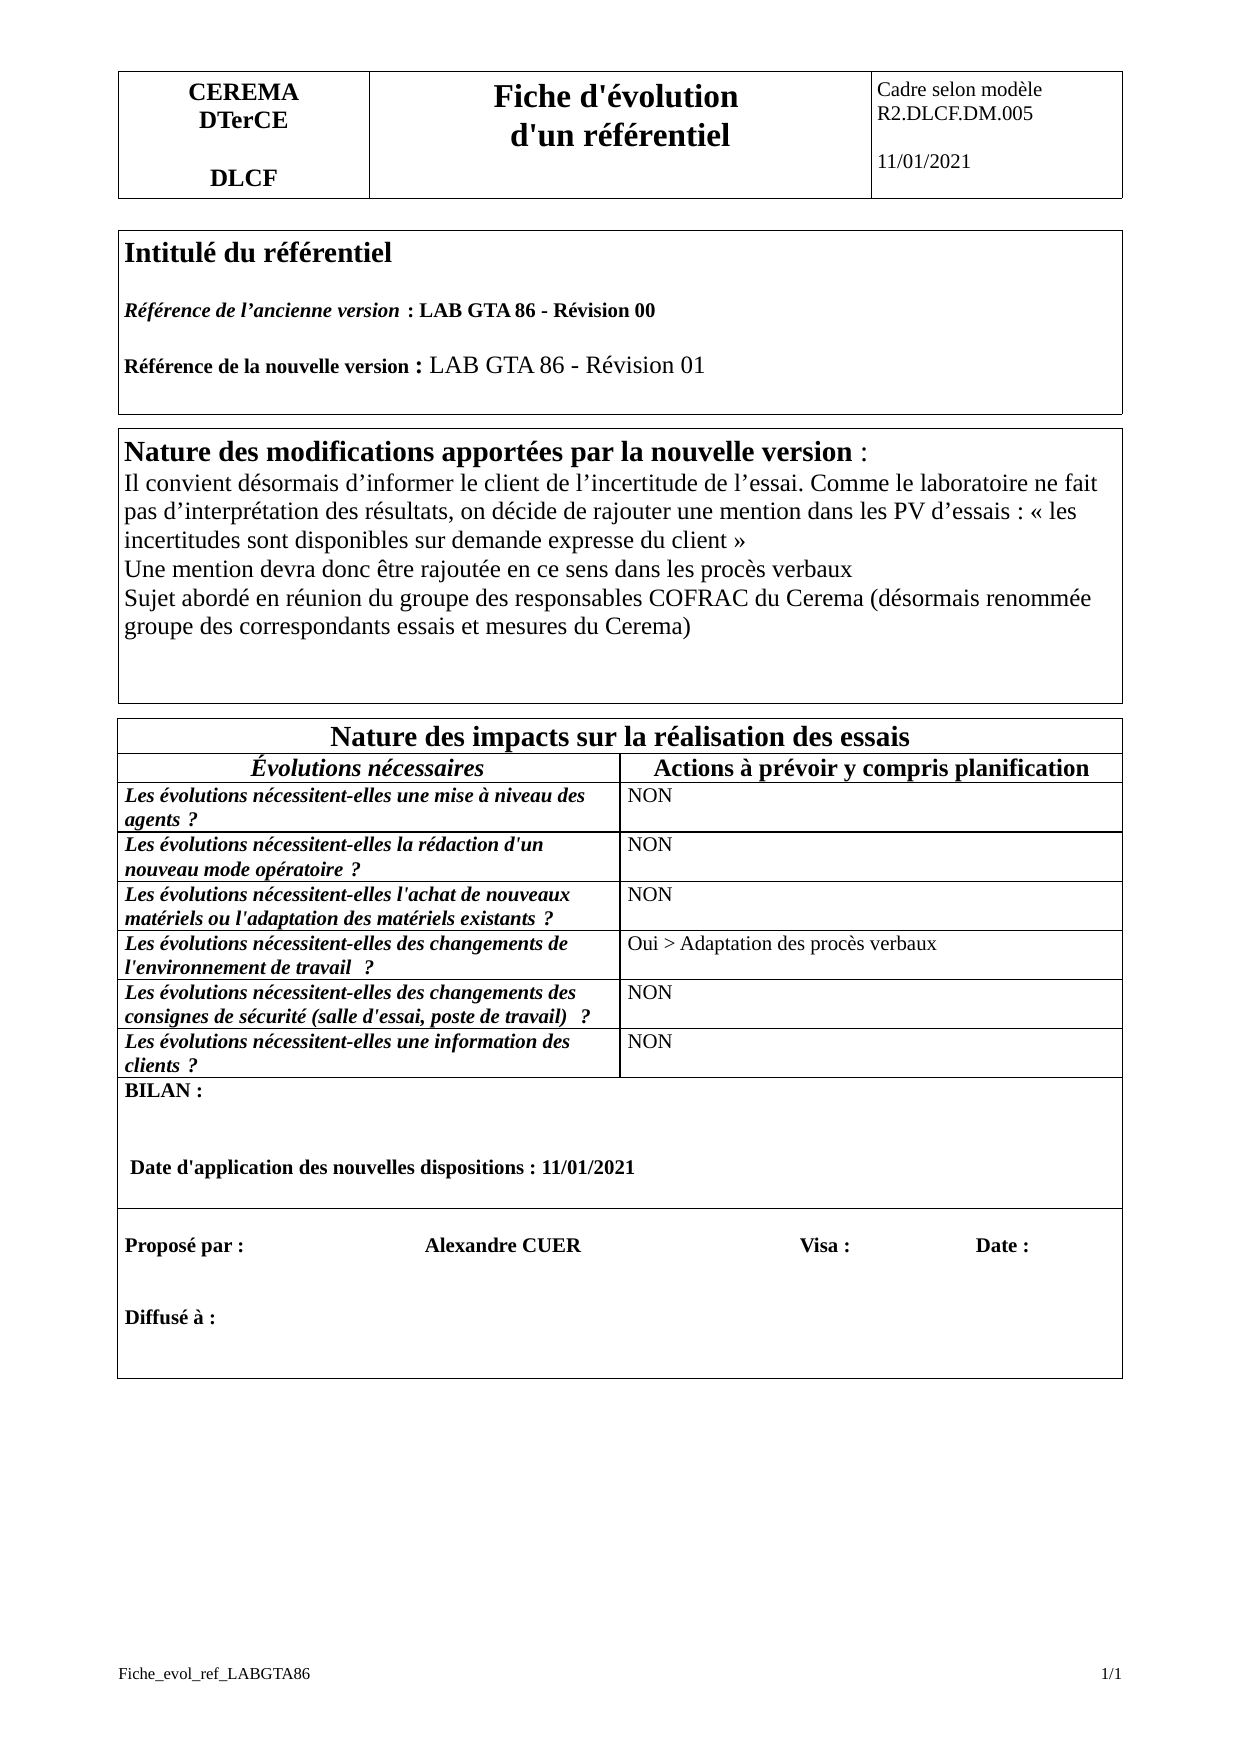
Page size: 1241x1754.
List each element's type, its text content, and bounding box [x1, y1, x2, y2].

table_header Nature des modifications apportées par la nouvelle version : Il convient désormais d’informer le client de l’incertitude de l’essai. Comme le laboratoire ne fait pas d’interprétation des résultats, on décide de rajouter une mention dans les PV d’essais : « les incertitudes sont disponibles sur demande expresse du client » Une mention devra donc être rajoutée en ce sens dans les procès verbaux Sujet abordé en réunion du groupe des responsables COFRAC du Cerema (désormais renommée groupe des correspondants essais et mesures du Cerema) [119, 429, 1122, 703]
table_cell Évolutions nécessaires [118, 754, 619, 782]
table_cell Les évolutions nécessitent-elles l'achat de nouveaux matériels ou l'adaptation des matériels existants ? [118, 882, 619, 930]
table_cell Actions à prévoir y compris planification [621, 754, 1122, 782]
table_cell BILAN : Date d'application des nouvelles dispositions : 11/01/2021 [118, 1078, 1122, 1208]
table_cell Les évolutions nécessitent-elles des changements des consignes de sécurité (salle d'essai, poste de travail) ? [118, 980, 619, 1028]
table_cell NON [621, 1029, 1122, 1077]
table_cell NON [621, 833, 1122, 881]
table_cell Les évolutions nécessitent-elles une mise à niveau des agents ? [118, 783, 619, 831]
table_header Intitulé du référentiel Référence de l’ancienne version : LAB GTA 86 - Révision 00 Référence de la nouvelle version : LAB GTA 86 - Révision 01 [119, 231, 1122, 414]
table_cell Oui > Adaptation des procès verbaux [621, 931, 1122, 979]
table_cell NON [621, 980, 1122, 1028]
table_cell Les évolutions nécessitent-elles des changements de l'environnement de travail ? [118, 931, 619, 979]
table_header Nature des impacts sur la réalisation des essais [118, 719, 1122, 752]
table_cell Proposé par : Alexandre CUER Visa : Date : Diffusé à : [118, 1209, 1122, 1377]
table_cell NON [621, 882, 1122, 930]
table_cell NON [621, 783, 1122, 831]
table_cell Les évolutions nécessitent-elles une information des clients ? [118, 1029, 619, 1077]
table_cell Les évolutions nécessitent-elles la rédaction d'un nouveau mode opératoire ? [118, 833, 619, 881]
